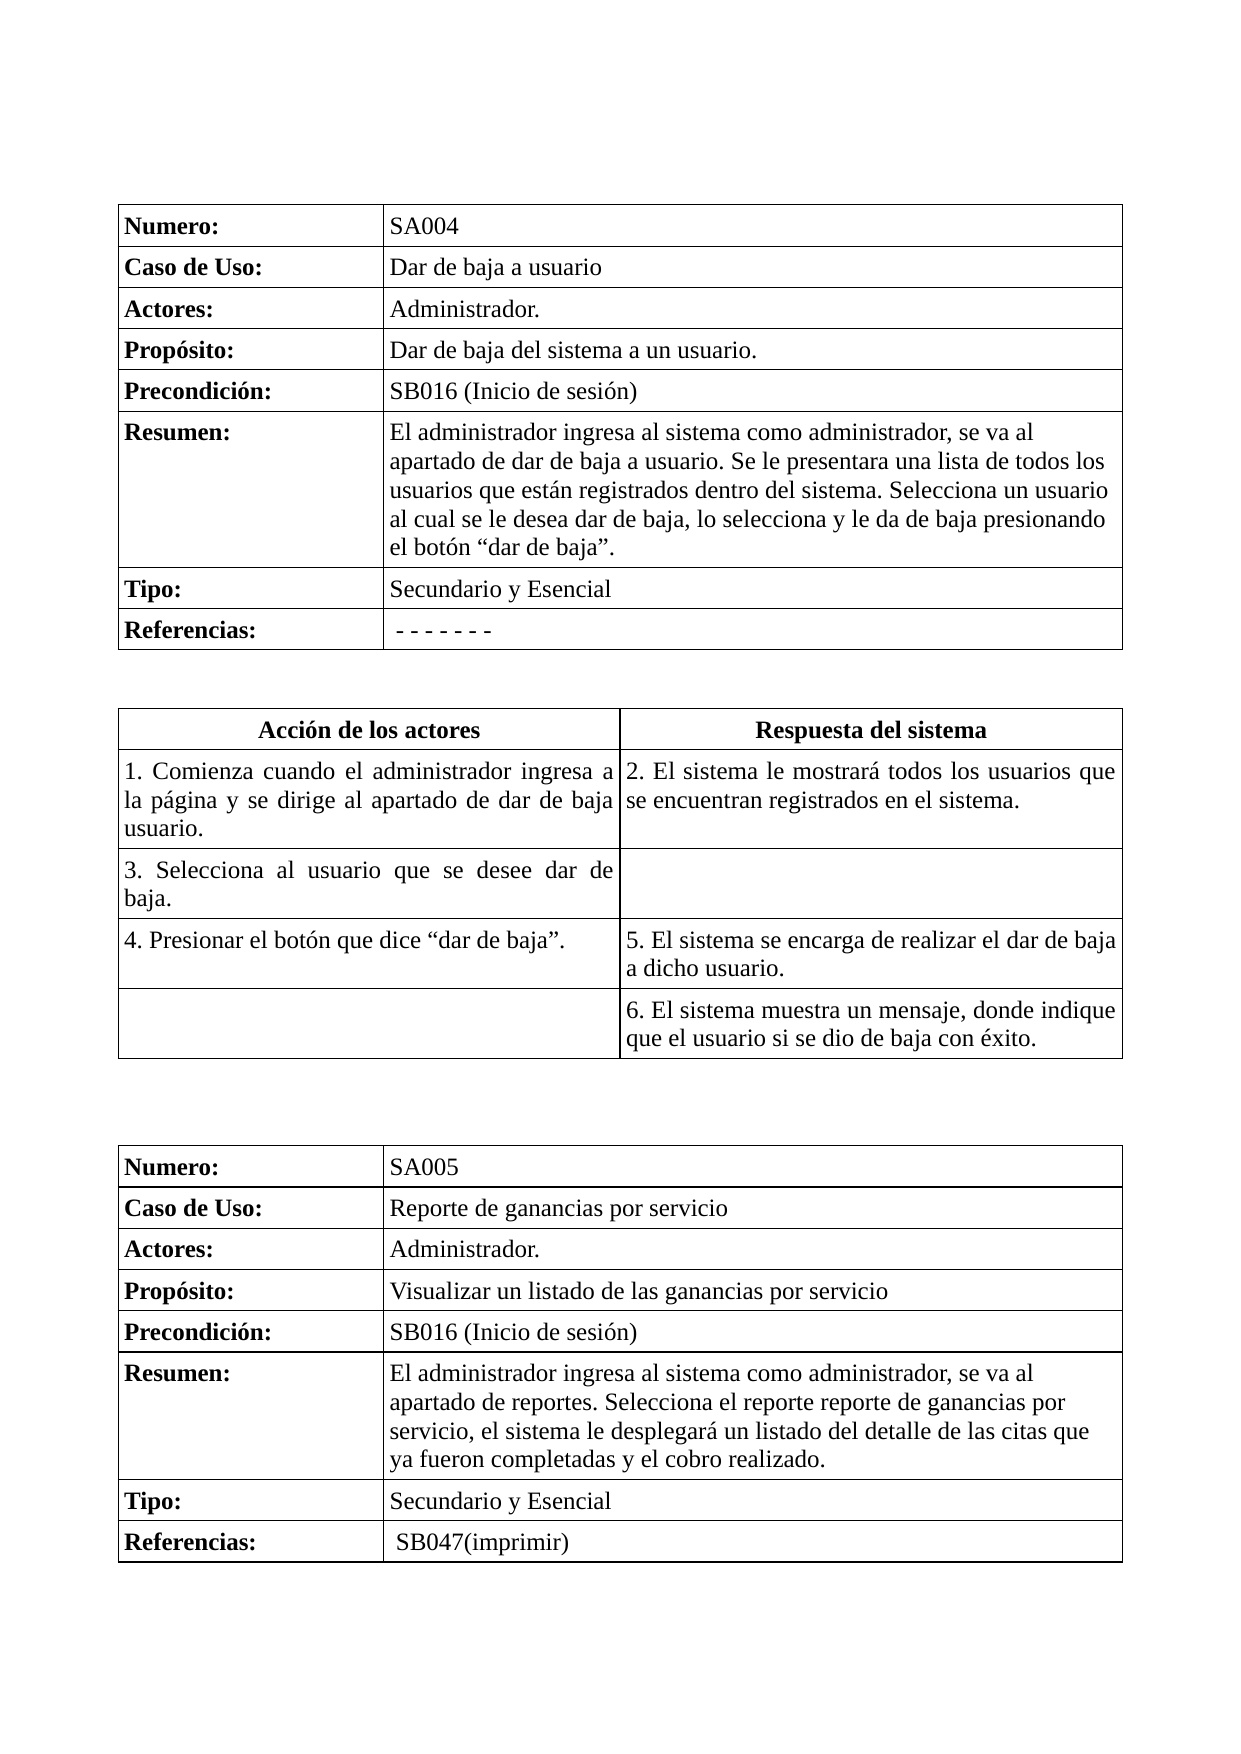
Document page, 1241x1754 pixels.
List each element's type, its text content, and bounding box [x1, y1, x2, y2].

table_cell [621, 849, 1122, 918]
table_cell SB016 (Inicio de sesión) [384, 1311, 1122, 1351]
table_cell Referencias: [119, 1521, 383, 1561]
table_cell Resumen: [119, 412, 383, 567]
table_header SA004 [384, 205, 1122, 246]
table_cell 4. Presionar el botón que dice “dar de baja”. [119, 919, 619, 988]
table_cell Visualizar un listado de las ganancias por servicio [384, 1270, 1122, 1310]
table_cell - - - - - - - [384, 609, 1122, 649]
table_header Numero: [119, 1146, 383, 1186]
table_cell Secundario y Esencial [384, 1480, 1122, 1520]
table_cell [119, 989, 619, 1058]
table_cell Referencias: [119, 609, 383, 649]
table_cell SB016 (Inicio de sesión) [384, 370, 1122, 411]
table_cell 5. El sistema se encarga de realizar el dar de baja a dicho usuario. [621, 919, 1122, 988]
table_cell Reporte de ganancias por servicio [384, 1188, 1122, 1228]
table_cell Actores: [119, 1229, 383, 1269]
table_cell Administrador. [384, 1229, 1122, 1269]
table_cell Administrador. [384, 288, 1122, 328]
table_cell Precondición: [119, 370, 383, 411]
table_header Acción de los actores [119, 709, 619, 749]
table_header Numero: [119, 205, 383, 246]
table_cell Dar de baja del sistema a un usuario. [384, 329, 1122, 369]
table_cell Propósito: [119, 329, 383, 369]
table_cell Tipo: [119, 1480, 383, 1520]
table_cell 3. Selecciona al usuario que se desee dar de baja. [119, 849, 619, 918]
table_cell Caso de Uso: [119, 247, 383, 287]
table_cell Propósito: [119, 1270, 383, 1310]
table_cell El administrador ingresa al sistema como administrador, se va al apartado de reportes. Selecciona el reporte reporte de ganancias por servicio, el sistema le desplegará un listado del detalle de las citas que ya fueron completadas y el cobro realizado. [384, 1353, 1122, 1479]
table_header SA005 [384, 1146, 1122, 1186]
table_header Respuesta del sistema [621, 709, 1122, 749]
table_cell Secundario y Esencial [384, 568, 1122, 608]
table_cell Tipo: [119, 568, 383, 608]
table_cell Precondición: [119, 1311, 383, 1351]
table_cell 2. El sistema le mostrará todos los usuarios que se encuentran registrados en el sistema. [621, 750, 1122, 848]
table_cell 1. Comienza cuando el administrador ingresa a la página y se dirige al apartado de dar de baja usuario. [119, 750, 619, 848]
table_cell Dar de baja a usuario [384, 247, 1122, 287]
table_cell SB047(imprimir) [384, 1521, 1122, 1561]
table_cell Caso de Uso: [119, 1188, 383, 1228]
table_cell 6. El sistema muestra un mensaje, donde indique que el usuario si se dio de baja con éxito. [621, 989, 1122, 1058]
table_cell El administrador ingresa al sistema como administrador, se va al apartado de dar de baja a usuario. Se le presentara una lista de todos los usuarios que están registrados dentro del sistema. Selecciona un usuario al cual se le desea dar de baja, lo selecciona y le da de baja presionando el botón “dar de baja”. [384, 412, 1122, 567]
table_cell Resumen: [119, 1353, 383, 1479]
table_cell Actores: [119, 288, 383, 328]
